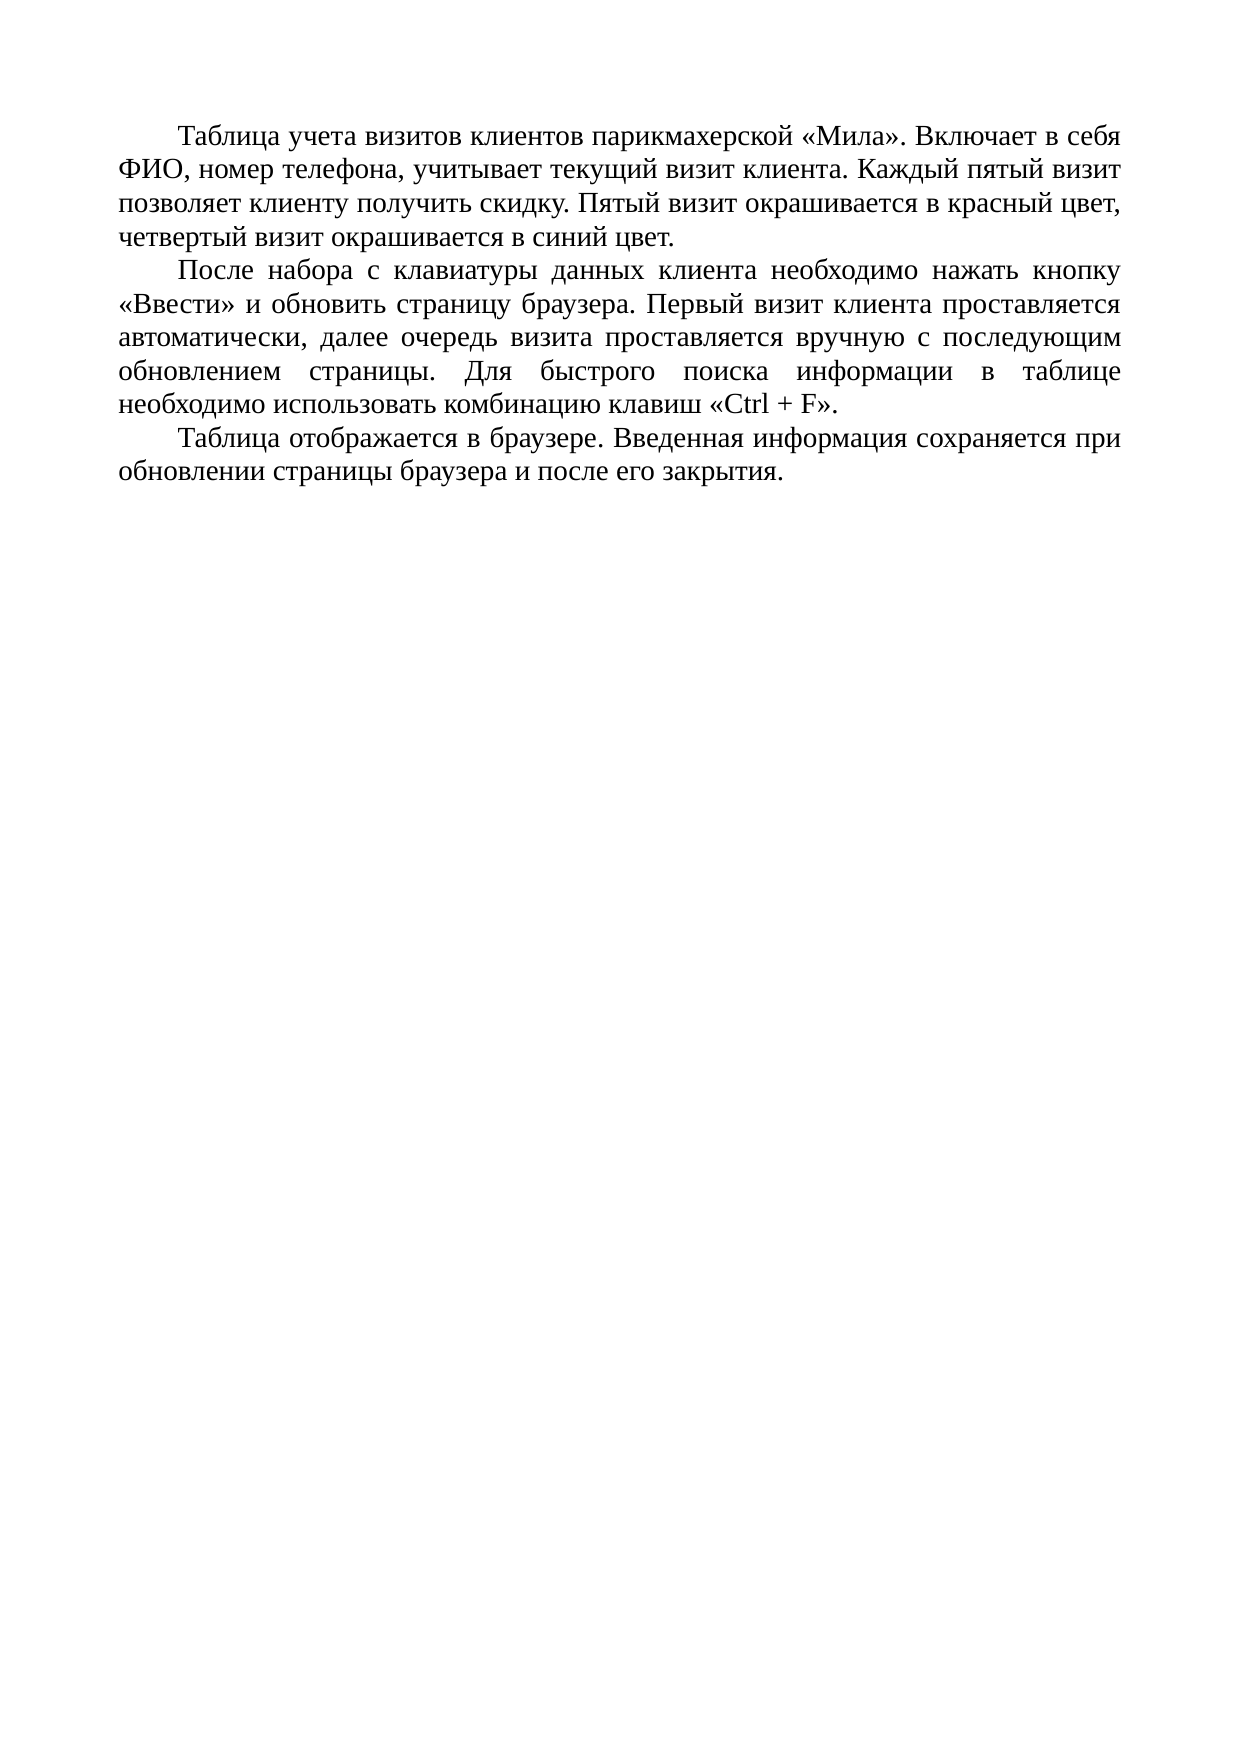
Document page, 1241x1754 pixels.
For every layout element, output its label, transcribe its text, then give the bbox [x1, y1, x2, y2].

text После набора с клавиатуры данных клиента необходимо нажать кнопку «Ввести» и обновить страницу браузера. Первый визит клиента проставляется автоматически, далее очередь визита проставляется вручную с последующим обновлением страницы. Для быстрого поиска информации в таблице необходимо использовать комбинацию клавиш «Ctrl + F». [118, 252, 1122, 420]
text Таблица отображается в браузере. Введенная информация сохраняется при обновлении страницы браузера и после его закрытия. [118, 420, 1122, 487]
text Таблица учета визитов клиентов парикмахерской «Мила». Включает в себя ФИО, номер телефона, учитывает текущий визит клиента. Каждый пятый визит позволяет клиенту получить скидку. Пятый визит окрашивается в красный цвет, четвертый визит окрашивается в синий цвет. [118, 118, 1122, 252]
